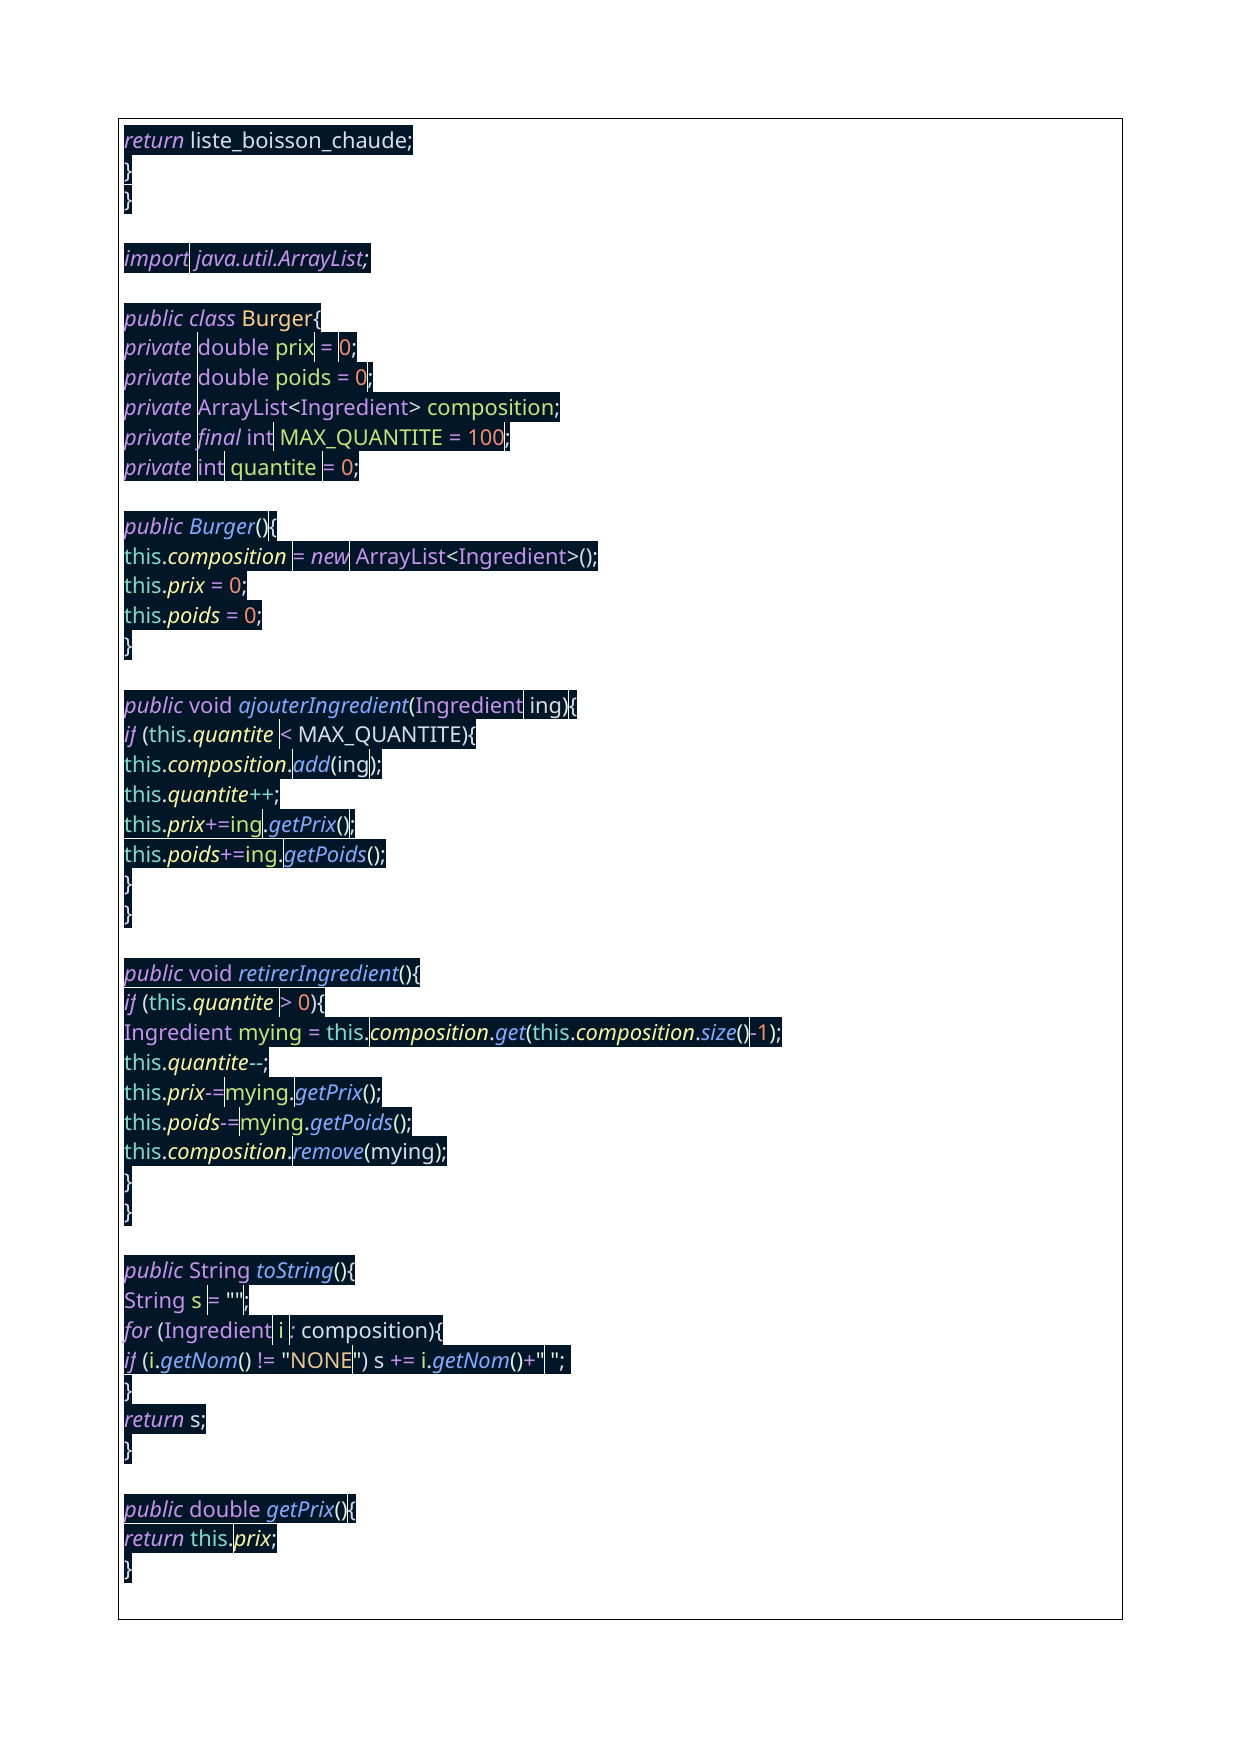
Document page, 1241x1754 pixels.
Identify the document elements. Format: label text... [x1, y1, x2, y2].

table_header return liste_boisson_chaude; } } import java.util.ArrayList; public class Burger{ private double prix = 0; private double poids = 0; private ArrayList<Ingredient> composition; private final int MAX_QUANTITE = 100; private int quantite = 0; public Burger(){ this.composition = new ArrayList<Ingredient>(); this.prix = 0; this.poids = 0; } public void ajouterIngredient(Ingredient ing){ if (this.quantite < MAX_QUANTITE){ this.composition.add(ing); this.quantite++; this.prix+=ing.getPrix(); this.poids+=ing.getPoids(); } } public void retirerIngredient(){ if (this.quantite > 0){ Ingredient mying = this.composition.get(this.composition.size()-1); this.quantite--; this.prix-=mying.getPrix(); this.poids-=mying.getPoids(); this.composition.remove(mying); } } public String toString(){ String s = ""; for (Ingredient i : composition){ if (i.getNom() != "NONE") s += i.getNom()+" "; } return s; } public double getPrix(){ return this.prix; } [119, 119, 1122, 1618]
